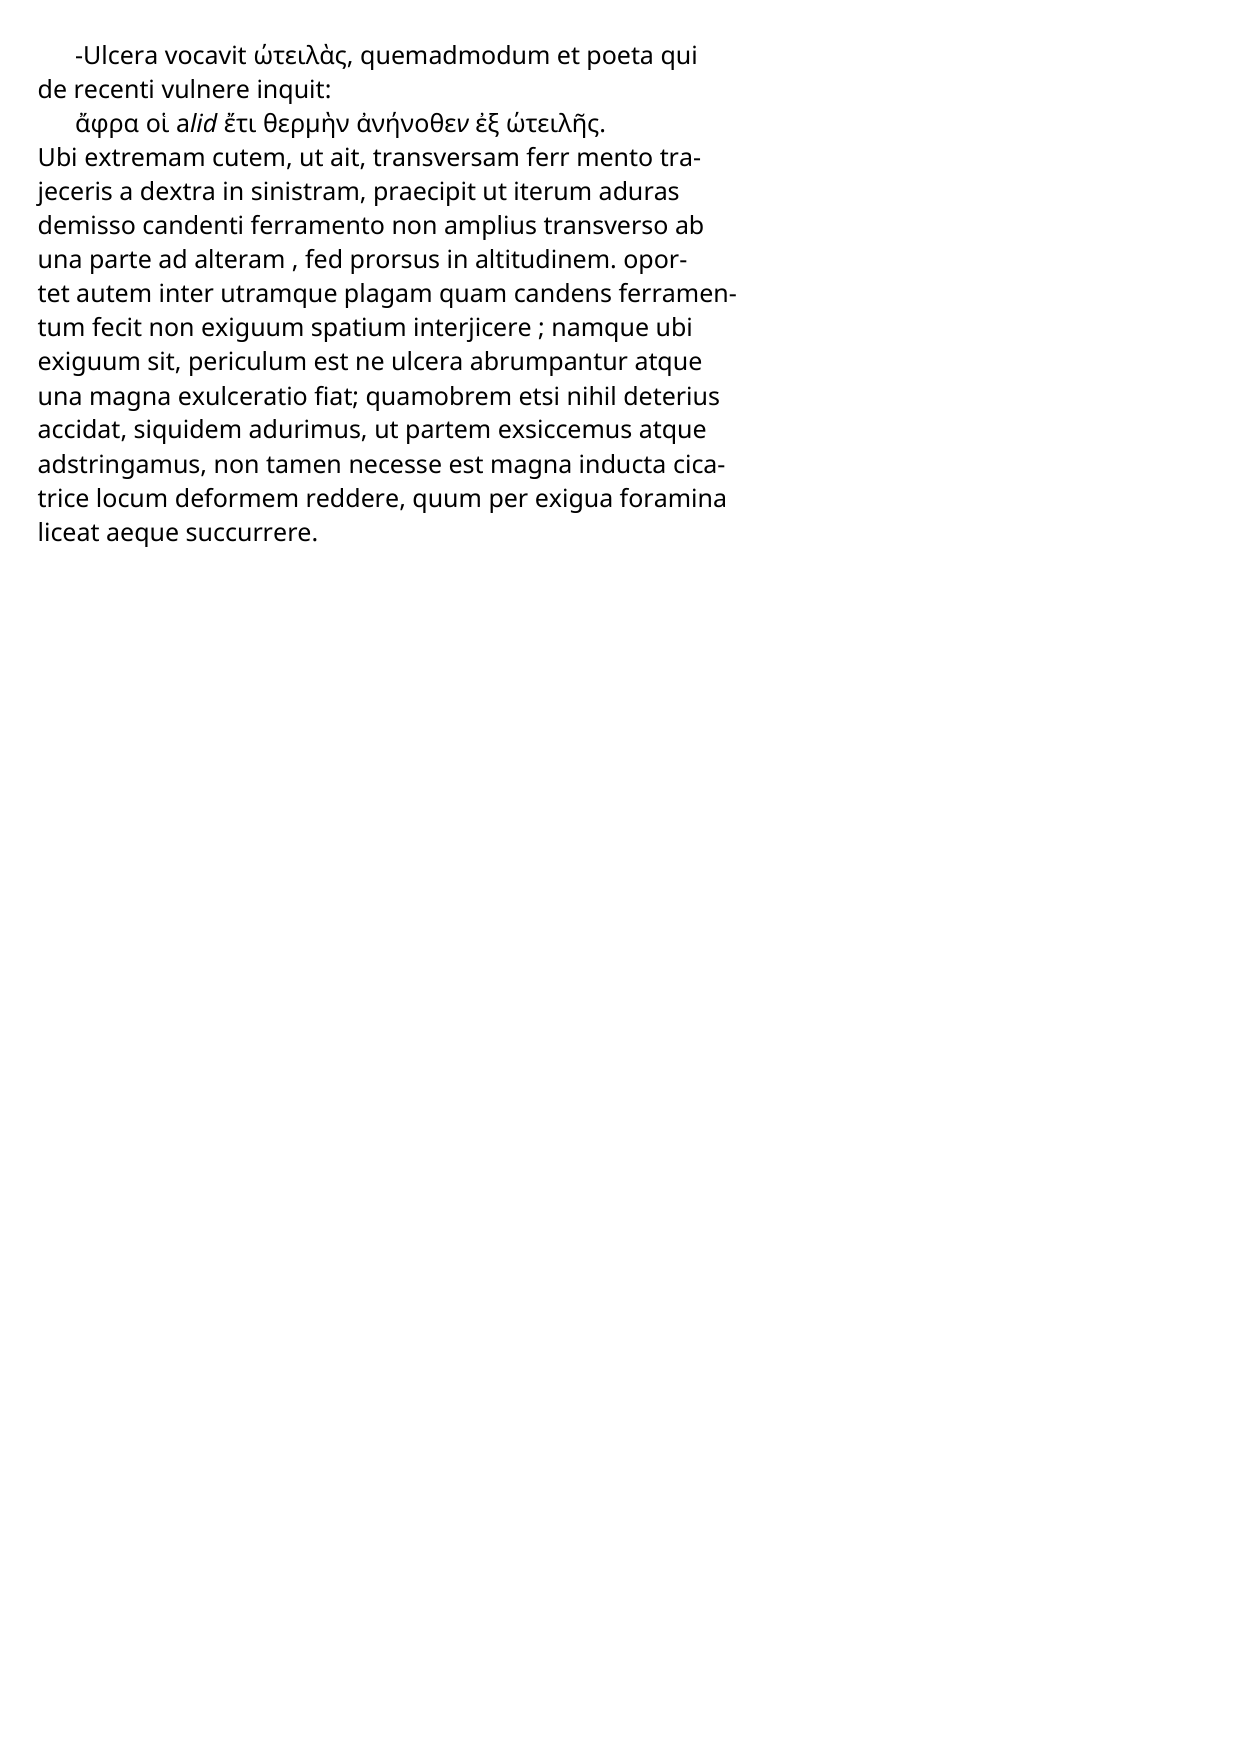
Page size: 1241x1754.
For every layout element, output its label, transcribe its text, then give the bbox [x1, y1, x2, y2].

text Ubi extremam cutem, ut ait, transversam ferr mento tra- jeceris a dextra in sinistram, praecipit ut iterum aduras demisso candenti ferramento non amplius transverso ab una parte ad alteram , fed prorsus in altitudinem. opor- tet autem inter utramque plagam quam candens ferramen- tum fecit non exiguum spatium interjicere ; namque ubi exiguum sit, periculum est ne ulcera abrumpantur atque una magna exulceratio fiat; quamobrem etsi nihil deterius accidat, siquidem adurimus, ut partem exsiccemus atque adstringamus, non tamen necesse est magna inducta cica- trice locum deformem reddere, quum per exigua foramina liceat aeque succurrere. [37, 140, 1203, 548]
text ἄφρα οἱ alid ἔτι θερμὴν ἀνήνοθεν ἐξ ώτειλῆς. [37, 106, 1203, 140]
text -Ulcera vocavit ώτειλὰς, quemadmodum et poeta qui de recenti vulnere inquit: [37, 37, 1203, 106]
